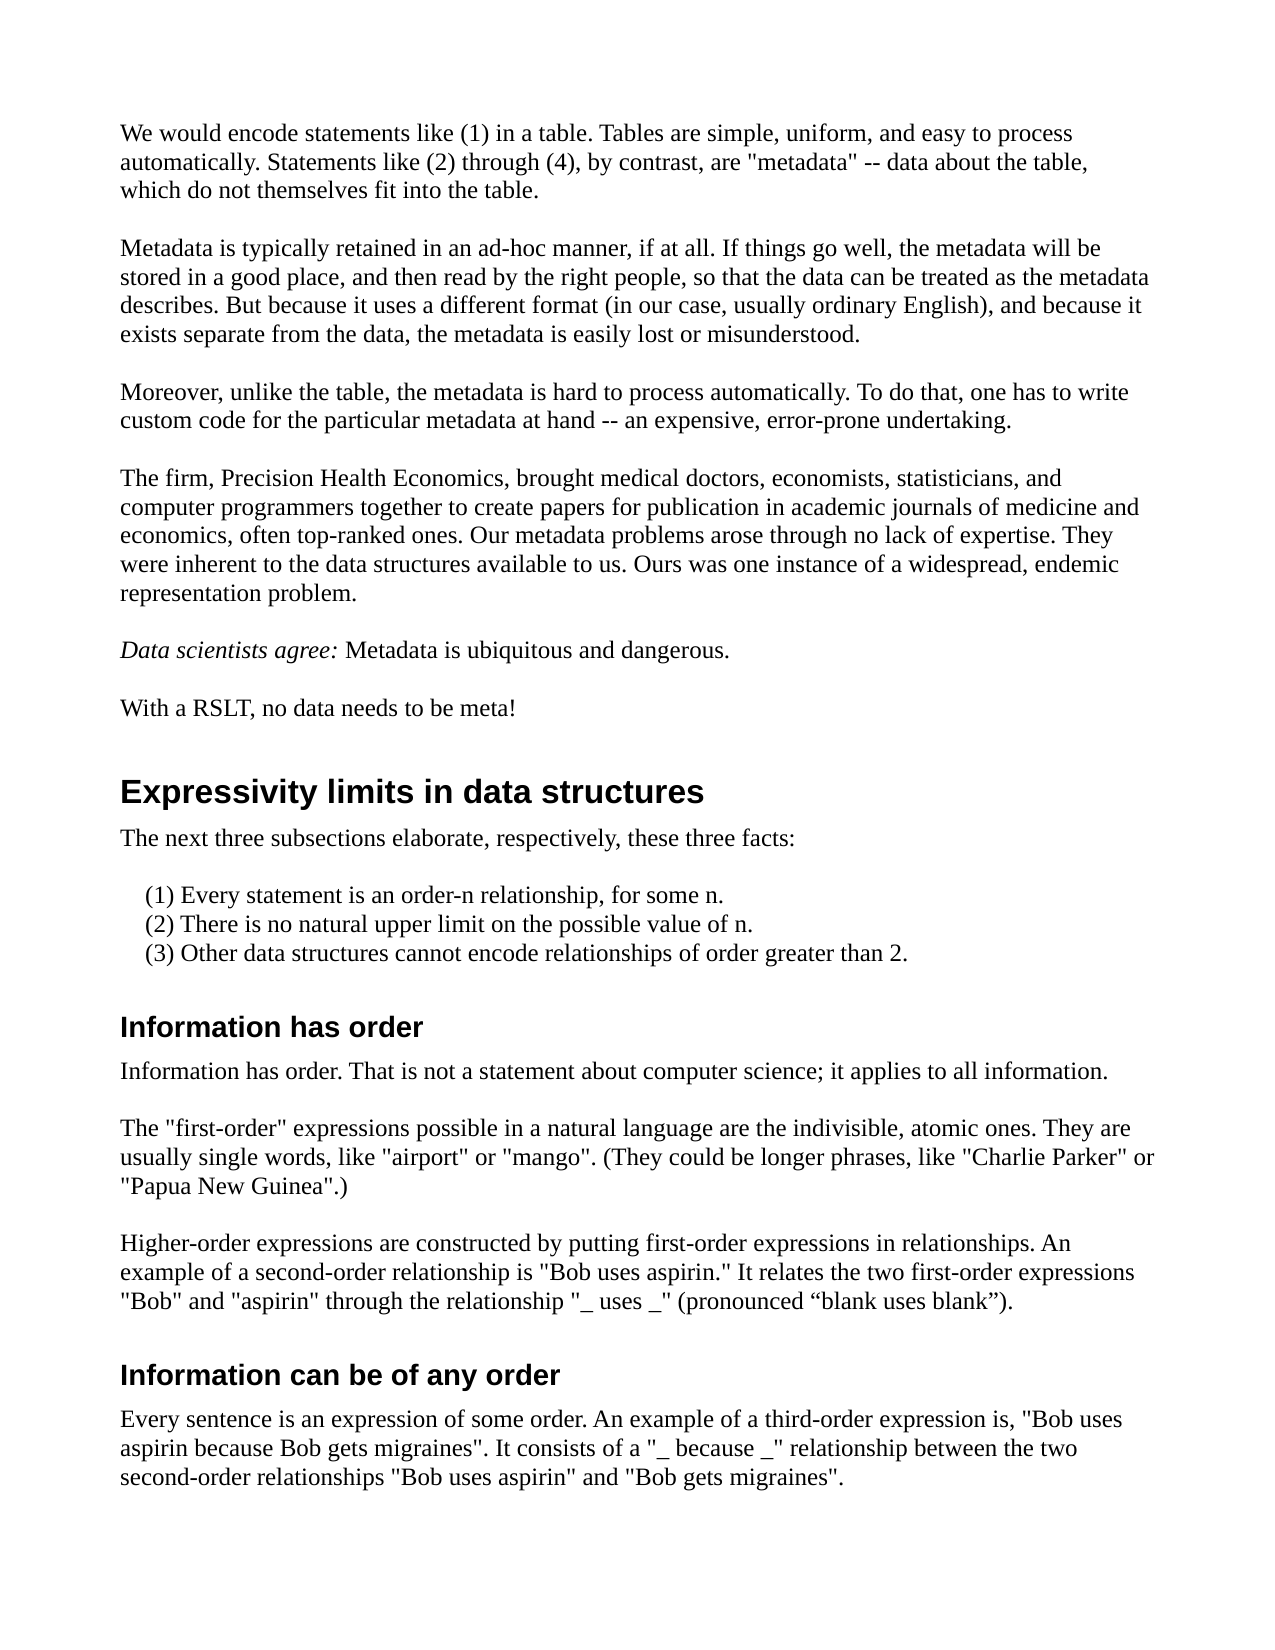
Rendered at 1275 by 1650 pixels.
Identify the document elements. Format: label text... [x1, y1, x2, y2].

text Information has order. That is not a statement about computer science; it applies to all information. [120, 1056, 1155, 1085]
text We would encode statements like (1) in a table. Tables are simple, uniform, and easy to process automatically. Statements like (2) through (4), by contrast, are "metadata" -- data about the table, which do not themselves fit into the table. [120, 118, 1155, 204]
text The next three subsections elaborate, respectively, these three facts: [120, 823, 1155, 851]
text Every sentence is an expression of some order. An example of a third-order expression is, "Bob uses aspirin because Bob gets migraines". It consists of a "_ because _" relationship between the two second-order relationships "Bob uses aspirin" and "Bob gets migraines". [120, 1404, 1155, 1491]
text The "first-order" expressions possible in a natural language are the indivisible, atomic ones. They are usually single words, like "airport" or "mango". (They could be longer phrases, like "Charlie Parker" or "Papua New Guinea".) [120, 1113, 1155, 1200]
text Data scientists agree: Metadata is ubiquitous and dangerous. [120, 636, 1155, 664]
subtitle Information can be of any order [120, 1358, 1155, 1392]
text Moreover, unlike the table, the metadata is hard to process automatically. To do that, one has to write custom code for the particular metadata at hand -- an expensive, error-prone undertaking. [120, 377, 1155, 434]
text With a RSLT, no data needs to be meta! [120, 693, 1155, 722]
text (1) Every statement is an order-n relationship, for some n. [120, 880, 1155, 909]
text Metadata is typically retained in an ad-hoc manner, if at all. If things go well, the metadata will be stored in a good place, and then read by the right people, so that the data can be treated as the metadata describes. But because it uses a different format (in our case, usually ordinary English), and because it exists separate from the data, the metadata is easily lost or misunderstood. [120, 233, 1155, 348]
subtitle Information has order [120, 1010, 1155, 1043]
text Higher-order expressions are constructed by putting first-order expressions in relationships. An example of a second-order relationship is "Bob uses aspirin." It relates the two first-order expressions "Bob" and "aspirin" through the relationship "_ uses _" (pronounced “blank uses blank”). [120, 1228, 1155, 1315]
subtitle Expressivity limits in data structures [120, 771, 1155, 810]
text The firm, Precision Health Economics, brought medical doctors, economists, statisticians, and computer programmers together to create papers for publication in academic journals of medicine and economics, often top-ranked ones. Our metadata problems arose through no lack of expertise. They were inherent to the data structures available to us. Ours was one instance of a widespread, endemic representation problem. [120, 463, 1155, 607]
text (3) Other data structures cannot encode relationships of order greater than 2. [120, 938, 1155, 966]
text (2) There is no natural upper limit on the possible value of n. [120, 909, 1155, 938]
